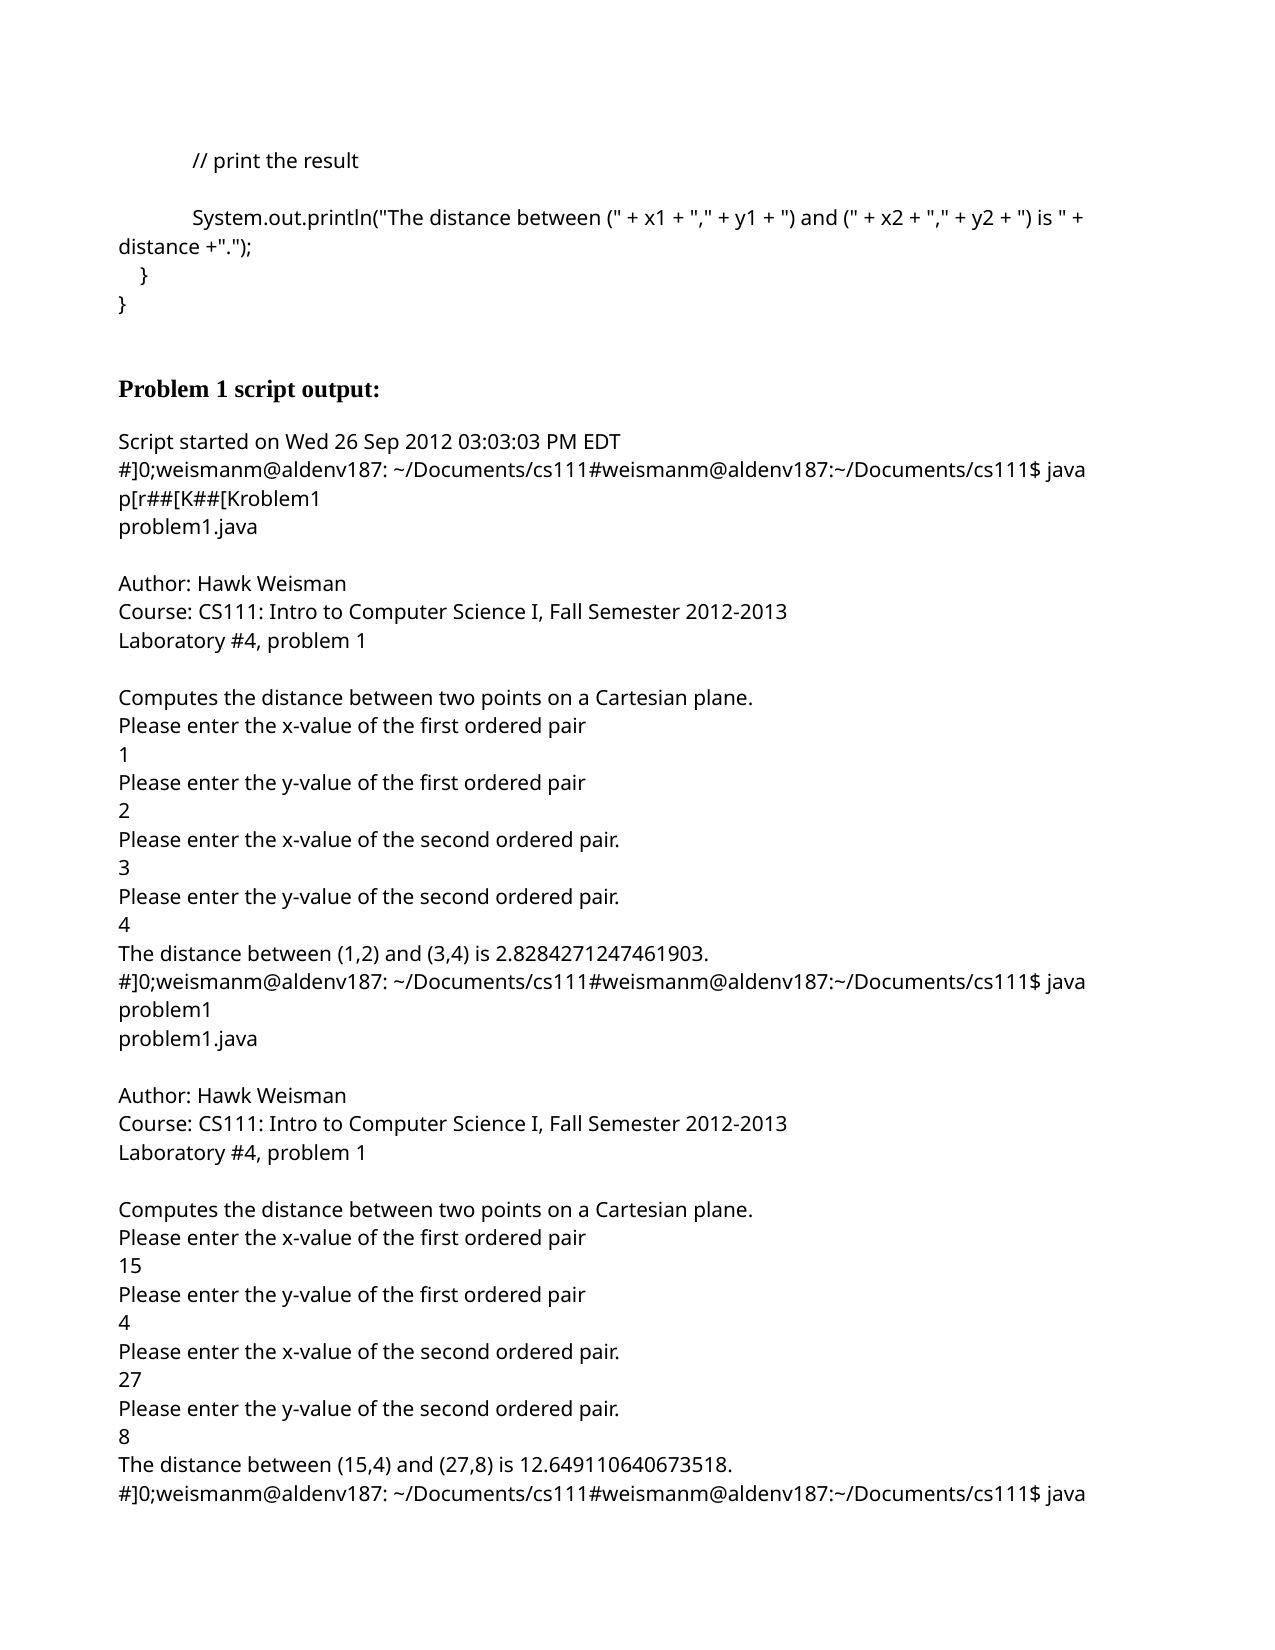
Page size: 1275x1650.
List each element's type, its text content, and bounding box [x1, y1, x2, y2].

text Please enter the y-value of the first ordered pair [118, 768, 1157, 797]
text Computes the distance between two points on a Cartesian plane. [118, 683, 1157, 711]
text Please enter the x-value of the second ordered pair. [118, 1337, 1157, 1365]
text Please enter the y-value of the second ordered pair. [118, 1394, 1157, 1422]
text The distance between (15,4) and (27,8) is 12.649110640673518. [118, 1451, 1157, 1479]
text Please enter the x-value of the second ordered pair. [118, 825, 1157, 853]
text 2 [118, 797, 1157, 825]
text 4 [118, 910, 1157, 939]
text problem1.java [118, 1024, 1157, 1052]
text 3 [118, 853, 1157, 882]
text 8 [118, 1422, 1157, 1451]
text } [118, 289, 1157, 317]
text Please enter the y-value of the first ordered pair [118, 1280, 1157, 1308]
text Laboratory #4, problem 1 [118, 1138, 1157, 1166]
text } [118, 260, 1157, 289]
text 4 [118, 1308, 1157, 1337]
text Script started on Wed 26 Sep 2012 03:03:03 PM EDT #]0;weismanm@aldenv187: ~/Documents/cs111#weismanm@aldenv187:~/Documents/cs111$ java p[r##[K##[Kroblem1 [118, 427, 1157, 512]
text Computes the distance between two points on a Cartesian plane. [118, 1195, 1157, 1223]
text #]0;weismanm@aldenv187: ~/Documents/cs111#weismanm@aldenv187:~/Documents/cs111$ java [118, 1479, 1157, 1507]
text problem1.java [118, 512, 1157, 541]
text Course: CS111: Intro to Computer Science I, Fall Semester 2012-2013 [118, 597, 1157, 626]
text Course: CS111: Intro to Computer Science I, Fall Semester 2012-2013 [118, 1109, 1157, 1138]
text #]0;weismanm@aldenv187: ~/Documents/cs111#weismanm@aldenv187:~/Documents/cs111$ java problem1 [118, 967, 1157, 1024]
text 27 [118, 1365, 1157, 1394]
text Author: Hawk Weisman [118, 1081, 1157, 1109]
text System.out.println("The distance between (" + x1 + "," + y1 + ") and (" + x2 + "," + y2 + ") is " + distance +"."); [118, 203, 1157, 260]
text 1 [118, 740, 1157, 768]
text // print the result [118, 147, 1157, 175]
text Author: Hawk Weisman [118, 569, 1157, 597]
text Please enter the x-value of the first ordered pair [118, 711, 1157, 740]
text 15 [118, 1252, 1157, 1280]
text The distance between (1,2) and (3,4) is 2.8284271247461903. [118, 939, 1157, 967]
text Problem 1 script output: [118, 374, 1157, 403]
text Please enter the y-value of the second ordered pair. [118, 882, 1157, 910]
text Laboratory #4, problem 1 [118, 626, 1157, 654]
text Please enter the x-value of the first ordered pair [118, 1223, 1157, 1252]
